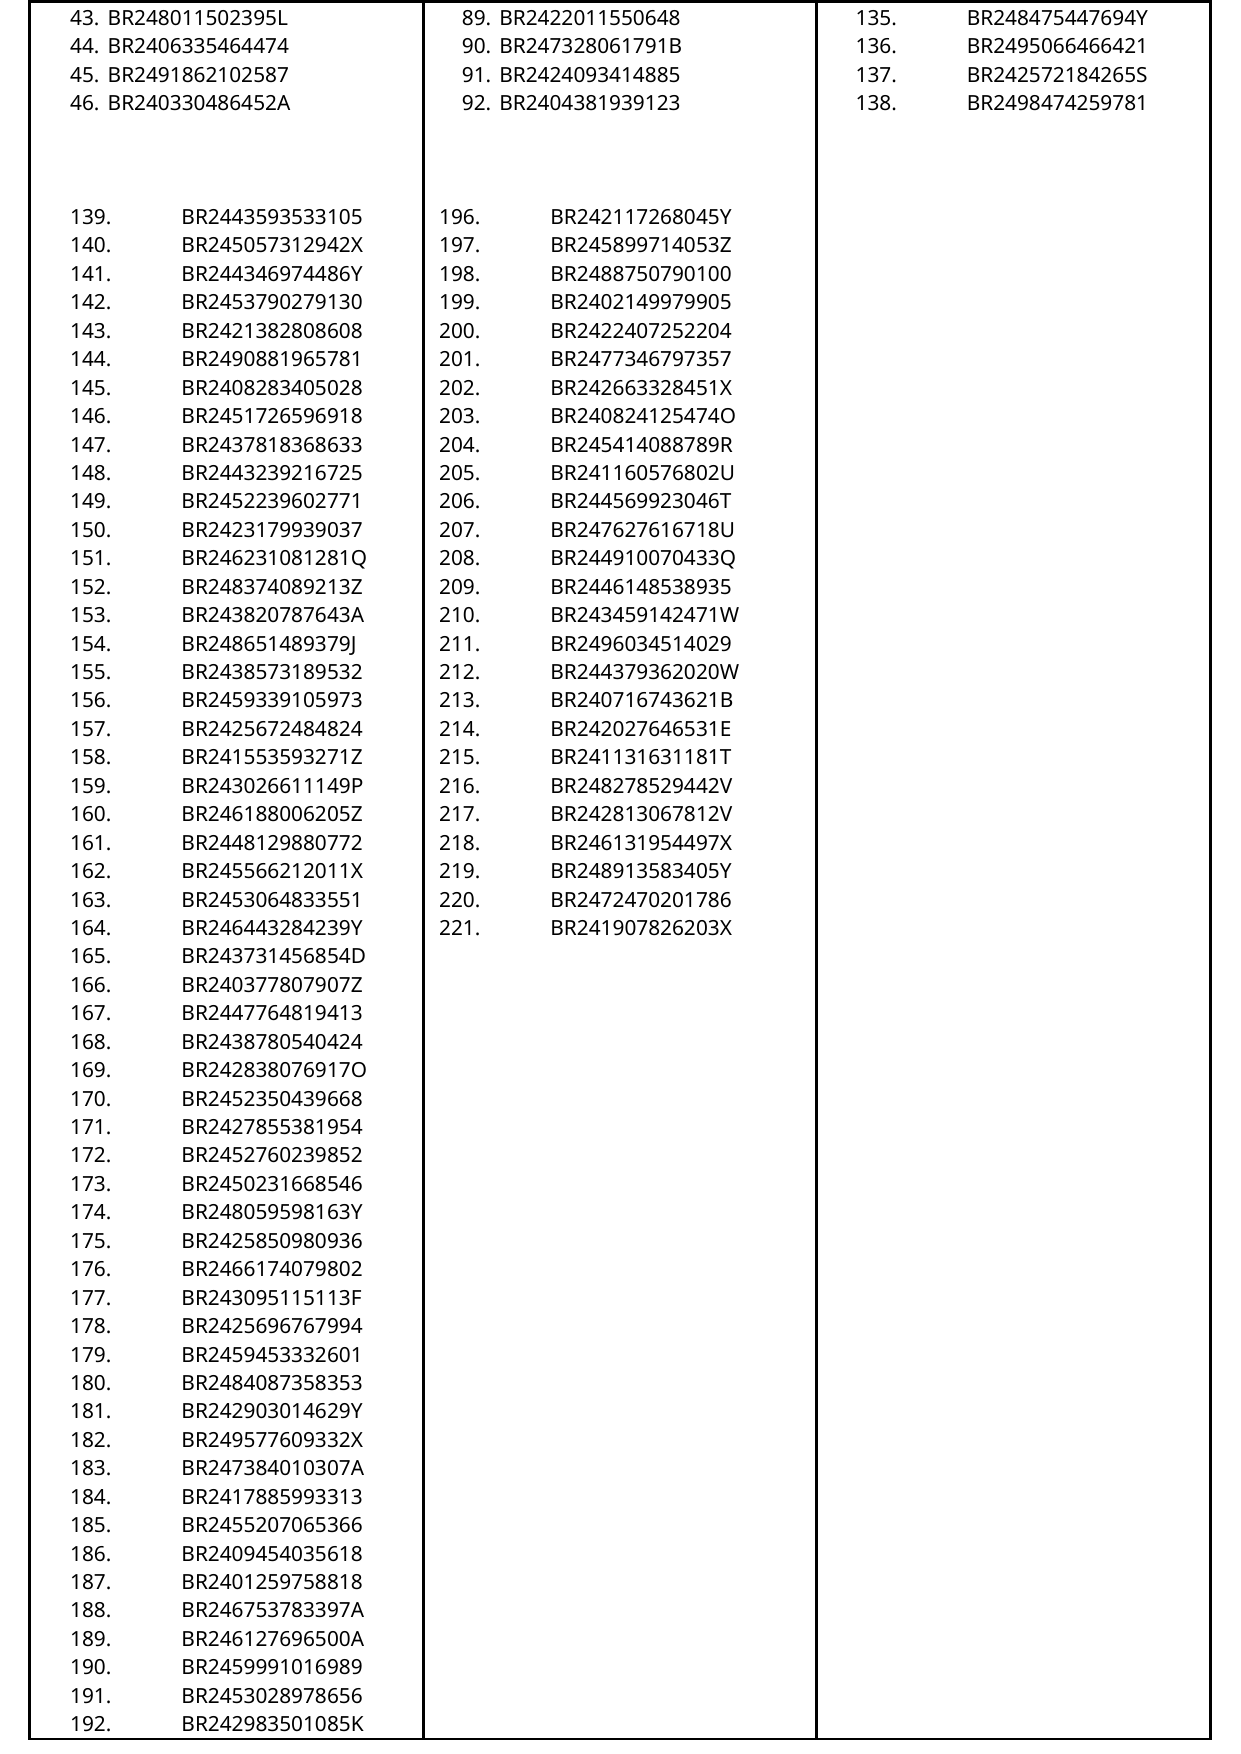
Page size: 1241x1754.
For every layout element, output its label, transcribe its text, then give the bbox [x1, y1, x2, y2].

table_cell BR246122275909A BR246439964418D BR249703958496G BR2478514861078 BR2483467697054 BR246657329267C BR2404381939123 BR246657329267C BR2483467697054 BR2478514861078 BR249703958496G BR246439964418D BR244208488746N BR243252044777T BR247133588623K BR242317047314Z BR2495356679155 BR2446772524404 BR248945067705S BR243413054500W BR243193026341P BR249075764391N BR248595989671Z BR248134870390K BR247113879058S BR240260465855Q BR246551358631W BR241050025647M BR243868323106O BR241791085756L BR245257247187I BR2465567455052 BR2469470538243 BR2428750778475 BR244497690768B BR245719750603V BR246122275909A BR2454303536722 BR2460227210358 BR248224548907E BR2433920594180 BR245052983193S BR248475447694Y BR2495066466421 BR242572184265S BR2498474259781 [818, 3, 1209, 1738]
table_cell BR247267624276A BR2416923688773 BR247903647064Q BR240553711562X BR242127555078V BR2404988509303 BR2472571466937 BR243131333917J BR2407979125228 BR2496464723934 BR247522032578B BR245322211171A BR247276865784J BR249947687904W BR249891385542Z BR244021196031Z BR241604185883X BR240700035574E BR2496002033681 BR240640581943Y BR2452410800125 BR2438338106056 BR2481333307434 BR2435528864641 BR2464073054599 BR2498269867536 BR243076370441F BR247001154190R BR249413820065B BR248820958595L BR2496823862119 BR2403651851586 BR2482973335642 BR2483158983407 BR246422062758X BR2492530950187 BR2444075023686 BR245609495384B BR246901758268D BR2470820480607 BR2458637984162 BR2404131834448 BR2422011550648 BR247328061791B BR2424093414885 BR2404381939123 BR242117268045Y BR245899714053Z BR2488750790100 BR2402149979905 BR2422407252204 BR2477346797357 BR242663328451X BR240824125474O BR245414088789R BR241160576802U BR244569923046T BR247627616718U BR244910070433Q BR2446148538935 BR243459142471W BR2496034514029 BR244379362020W BR240716743621B BR242027646531E BR241131631181T BR248278529442V BR242813067812V BR246131954497X BR248913583405Y BR2472470201786 BR241907826203X [425, 3, 815, 1738]
table_cell BR2421387010767 BR248897683406C BR244760292833Y BR241184038339E BR2472281718217 BR2428521766504 BR248960541610G BR2410342540208 BR2474180204828 BR245704243210B BR242990643264F BR243646018240Q BR2465858160725 BR248471603542G BR246929712522T BR2431210033432 BR2463472892246 BR240231426409T BR2439056891107 BR2477904569076 BR2432661622524 BR244027992043U BR2469197002102 BR2465943514282 BR247107206893Y BR2461965718131 BR2447352571835 BR2440649553620 BR2483484436472 BR2425979999433 BR244982364501C BR245749586059J BR243814047716A BR244741421368R BR2492365265553 BR247111889129W BR248281558232A BR2465068555242 BR2404720019283 BR2417080586175 BR2482620763825 BR243721853213U BR248011502395L BR2406335464474 BR2491862102587 BR240330486452A BR2443593533105 BR245057312942X BR244346974486Y BR2453790279130 BR2421382808608 BR2490881965781 BR2408283405028 BR2451726596918 BR2437818368633 BR2443239216725 BR2452239602771 BR2423179939037 BR246231081281Q BR248374089213Z BR243820787643A BR248651489379J BR2438573189532 BR2459339105973 BR2425672484824 BR241553593271Z BR243026611149P BR246188006205Z BR2448129880772 BR245566212011X BR2453064833551 BR246443284239Y BR243731456854D BR240377807907Z BR2447764819413 BR2438780540424 BR242838076917O BR2452350439668 BR2427855381954 BR2452760239852 BR2450231668546 BR248059598163Y BR2425850980936 BR2466174079802 BR243095115113F BR2425696767994 BR2459453332601 BR2484087358353 BR242903014629Y BR249577609332X BR247384010307A BR2417885993313 BR2455207065366 BR2409454035618 BR2401259758818 BR246753783397A BR246127696500A BR2459991016989 BR2453028978656 BR242983501085K BR2497742339708 BR249548689325U BR2406957922736 [31, 3, 422, 1738]
